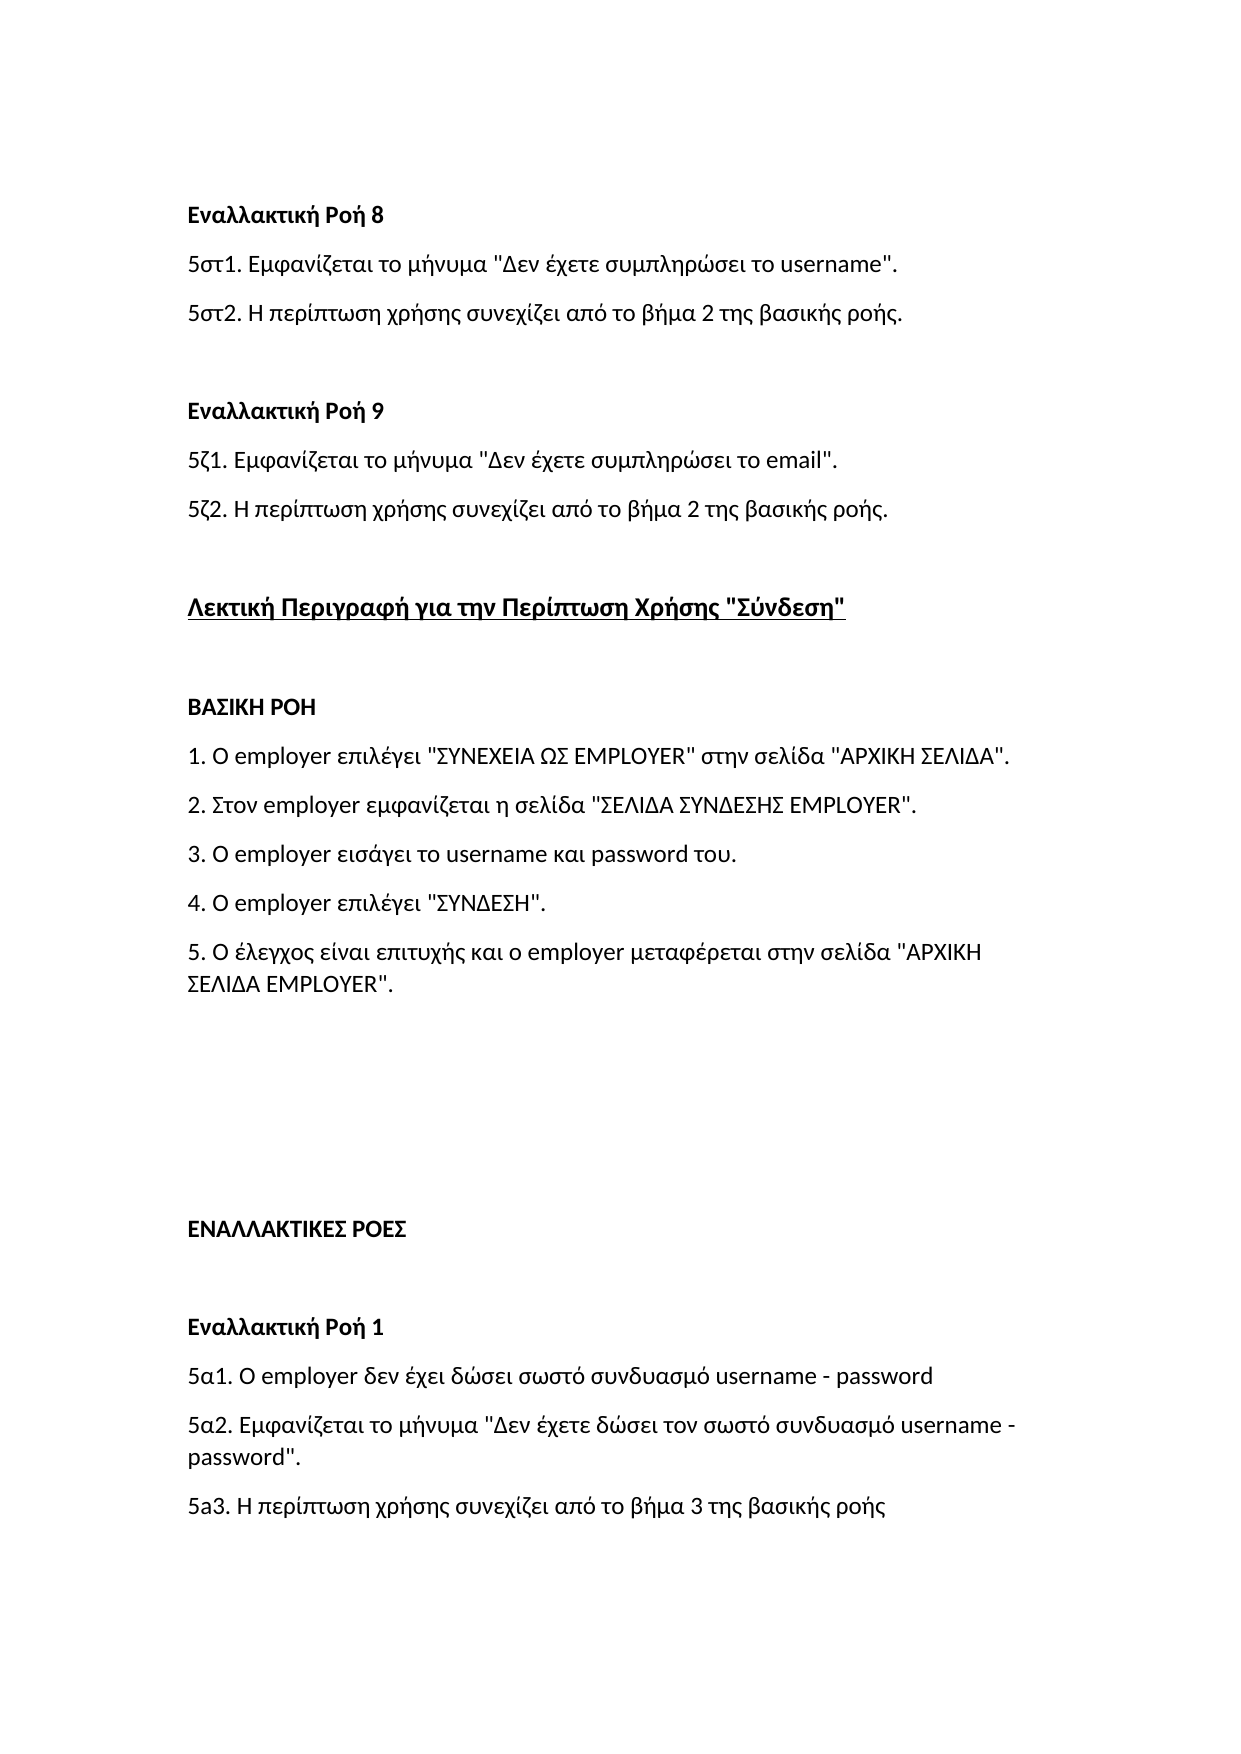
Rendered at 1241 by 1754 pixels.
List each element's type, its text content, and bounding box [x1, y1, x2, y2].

text 5ζ1. Εμφανίζεται το μήνυμα "Δεν έχετε συμπληρώσει το email". [187, 444, 1053, 474]
text 5στ1. Εμφανίζεται το μήνυμα "Δεν έχετε συμπληρώσει το username". [187, 248, 1053, 278]
text 5στ2. Η περίπτωση χρήσης συνεχίζει από το βήμα 2 της βασικής ροής. [187, 297, 1053, 327]
text 5ζ2. Η περίπτωση χρήσης συνεχίζει από το βήμα 2 της βασικής ροής. [187, 493, 1053, 523]
text Εναλλακτική Ροή 1 [187, 1311, 1053, 1342]
text 5a3. Η περίπτωση χρήσης συνεχίζει από το βήμα 3 της βασικής ροής [187, 1490, 1053, 1521]
text Εναλλακτική Ροή 8 [187, 199, 1053, 229]
text 3. Ο employer εισάγει το username και password του. [187, 838, 1053, 869]
text Λεκτική Περιγραφή για την Περίπτωση Χρήσης "Σύνδεση" [187, 591, 1053, 624]
text 4. Ο employer επιλέγει "ΣΥΝΔΕΣΗ". [187, 887, 1053, 918]
text 2. Στον employer εμφανίζεται η σελίδα "ΣΕΛΙΔΑ ΣΥΝΔΕΣΗΣ EMPLOYER". [187, 789, 1053, 820]
text 5α2. Εμφανίζεται το μήνυμα "Δεν έχετε δώσει τον σωστό συνδυασμό username - password". [187, 1409, 1053, 1472]
text 5α1. O employer δεν έχει δώσει σωστό συνδυασμό username - password [187, 1360, 1053, 1391]
text Εναλλακτική Ροή 9 [187, 395, 1053, 425]
text 1. Ο employer επιλέγει "ΣΥΝΕΧΕΙΑ ΩΣ EMPLOYER" στην σελίδα "ΑΡΧΙΚΗ ΣΕΛΙΔΑ". [187, 740, 1053, 771]
text ΕΝΑΛΛΑΚΤΙΚΕΣ ΡΟΕΣ [187, 1213, 1053, 1244]
text ΒΑΣΙΚΗ ΡΟΗ [187, 691, 1053, 722]
text 5. Ο έλεγχος είναι επιτυχής και ο employer μεταφέρεται στην σελίδα "ΑΡΧΙΚΗ ΣΕΛΙΔΑ EMPLOYER". [187, 936, 1053, 999]
